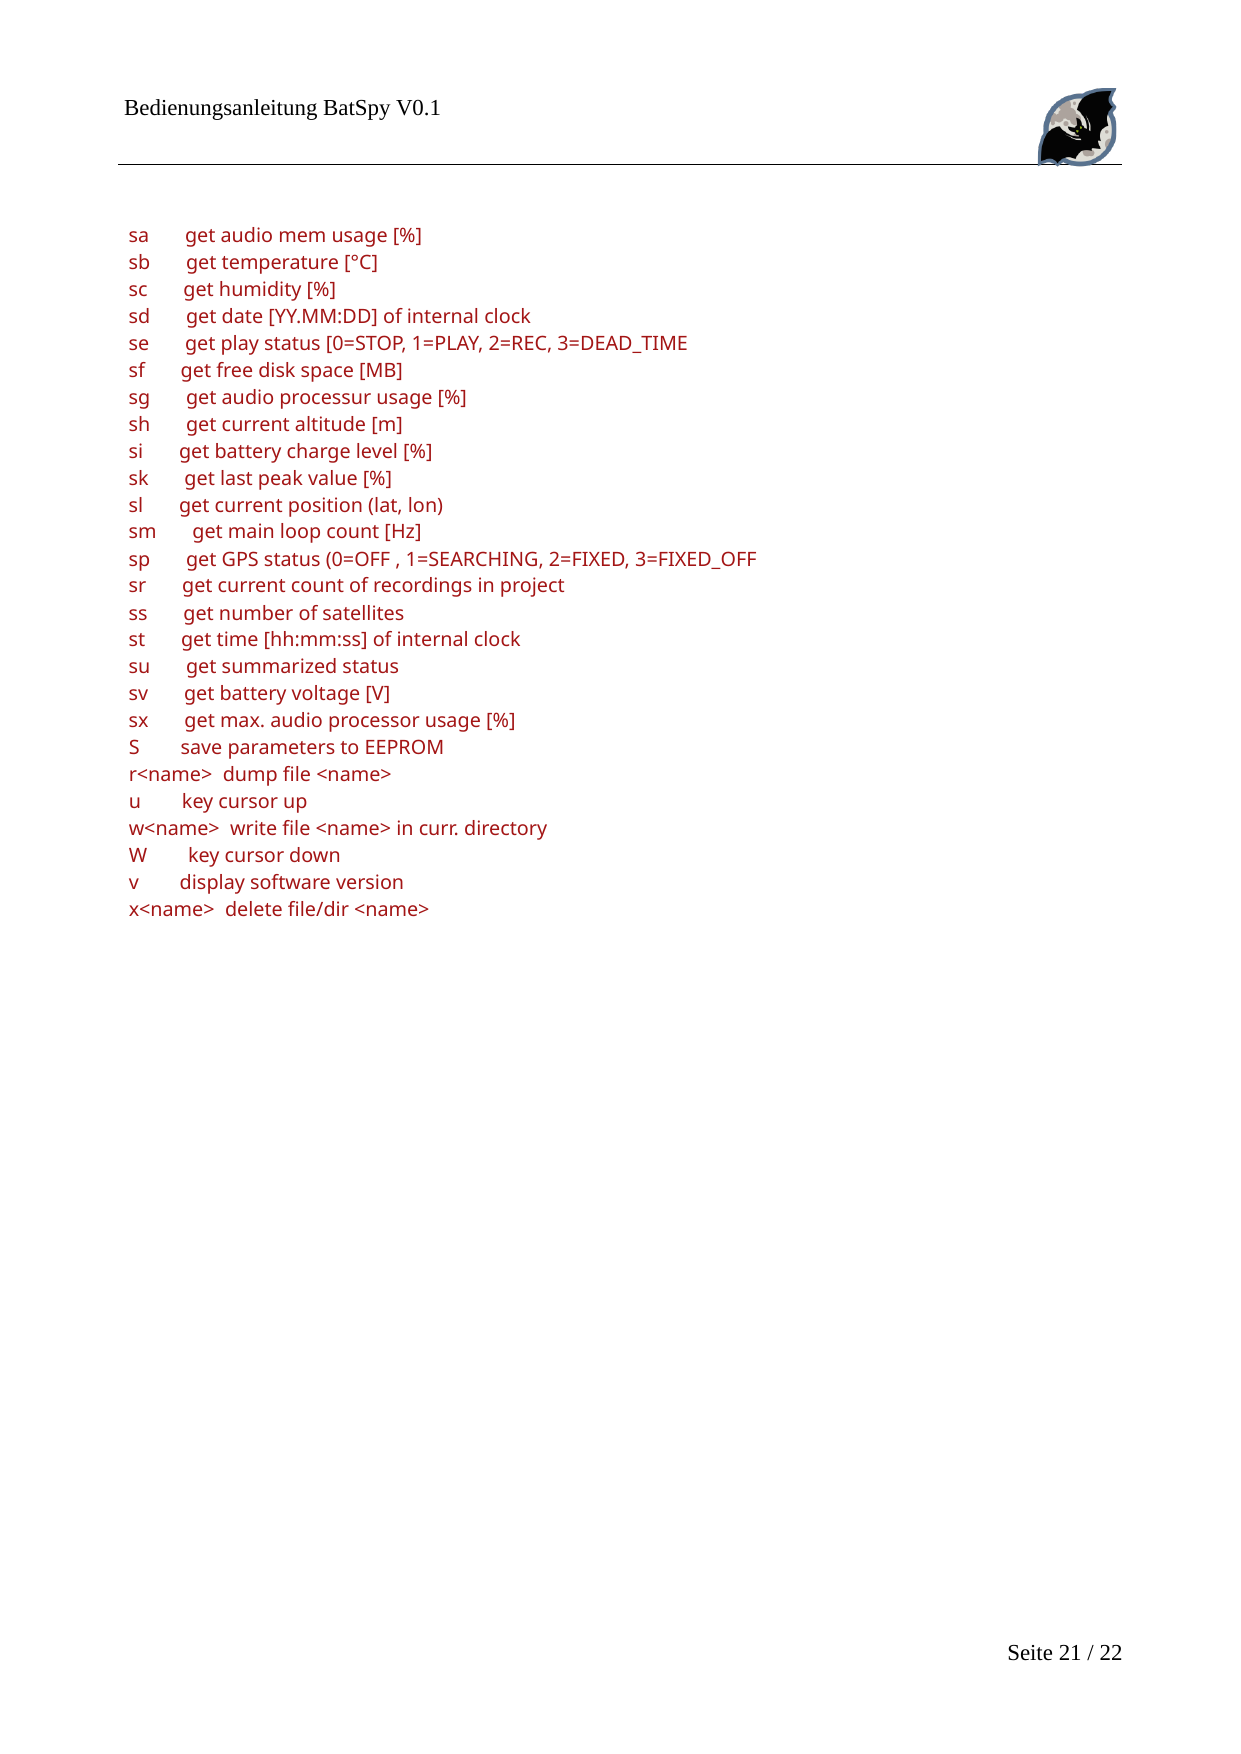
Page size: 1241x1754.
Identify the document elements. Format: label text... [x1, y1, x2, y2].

text sp get GPS status (0=OFF , 1=SEARCHING, 2=FIXED, 3=FIXED_OFF [118, 545, 1122, 572]
text r<name> dump file <name> [118, 761, 1122, 788]
text su get summarized status [118, 653, 1122, 680]
text sb get temperature [°C] [118, 248, 1122, 275]
text sv get battery voltage [V] [118, 680, 1122, 707]
text sc get humidity [%] [118, 275, 1122, 302]
text u key cursor up [118, 788, 1122, 814]
text sd get date [YY.MM:DD] of internal clock [118, 302, 1122, 329]
text ss get number of satellites [118, 599, 1122, 626]
text se get play status [0=STOP, 1=PLAY, 2=REC, 3=DEAD_TIME [118, 329, 1122, 356]
text sl get current position (lat, lon) [118, 491, 1122, 518]
text sm get main loop count [Hz] [118, 518, 1122, 545]
text si get battery charge level [%] [118, 437, 1122, 464]
picture [1037, 88, 1117, 167]
text sr get current count of recordings in project [118, 572, 1122, 599]
text x<name> delete file/dir <name> [118, 896, 1122, 922]
text W key cursor down [118, 842, 1122, 868]
text S save parameters to EEPROM [118, 734, 1122, 761]
text v display software version [118, 868, 1122, 896]
text sf get free disk space [MB] [118, 356, 1122, 383]
text sg get audio processur usage [%] [118, 383, 1122, 410]
text sk get last peak value [%] [118, 464, 1122, 491]
text sa get audio mem usage [%] [118, 221, 1122, 248]
text st get time [hh:mm:ss] of internal clock [118, 626, 1122, 653]
text sh get current altitude [m] [118, 410, 1122, 437]
text sx get max. audio processor usage [%] [118, 707, 1122, 734]
text w<name> write file <name> in curr. directory [118, 814, 1122, 842]
